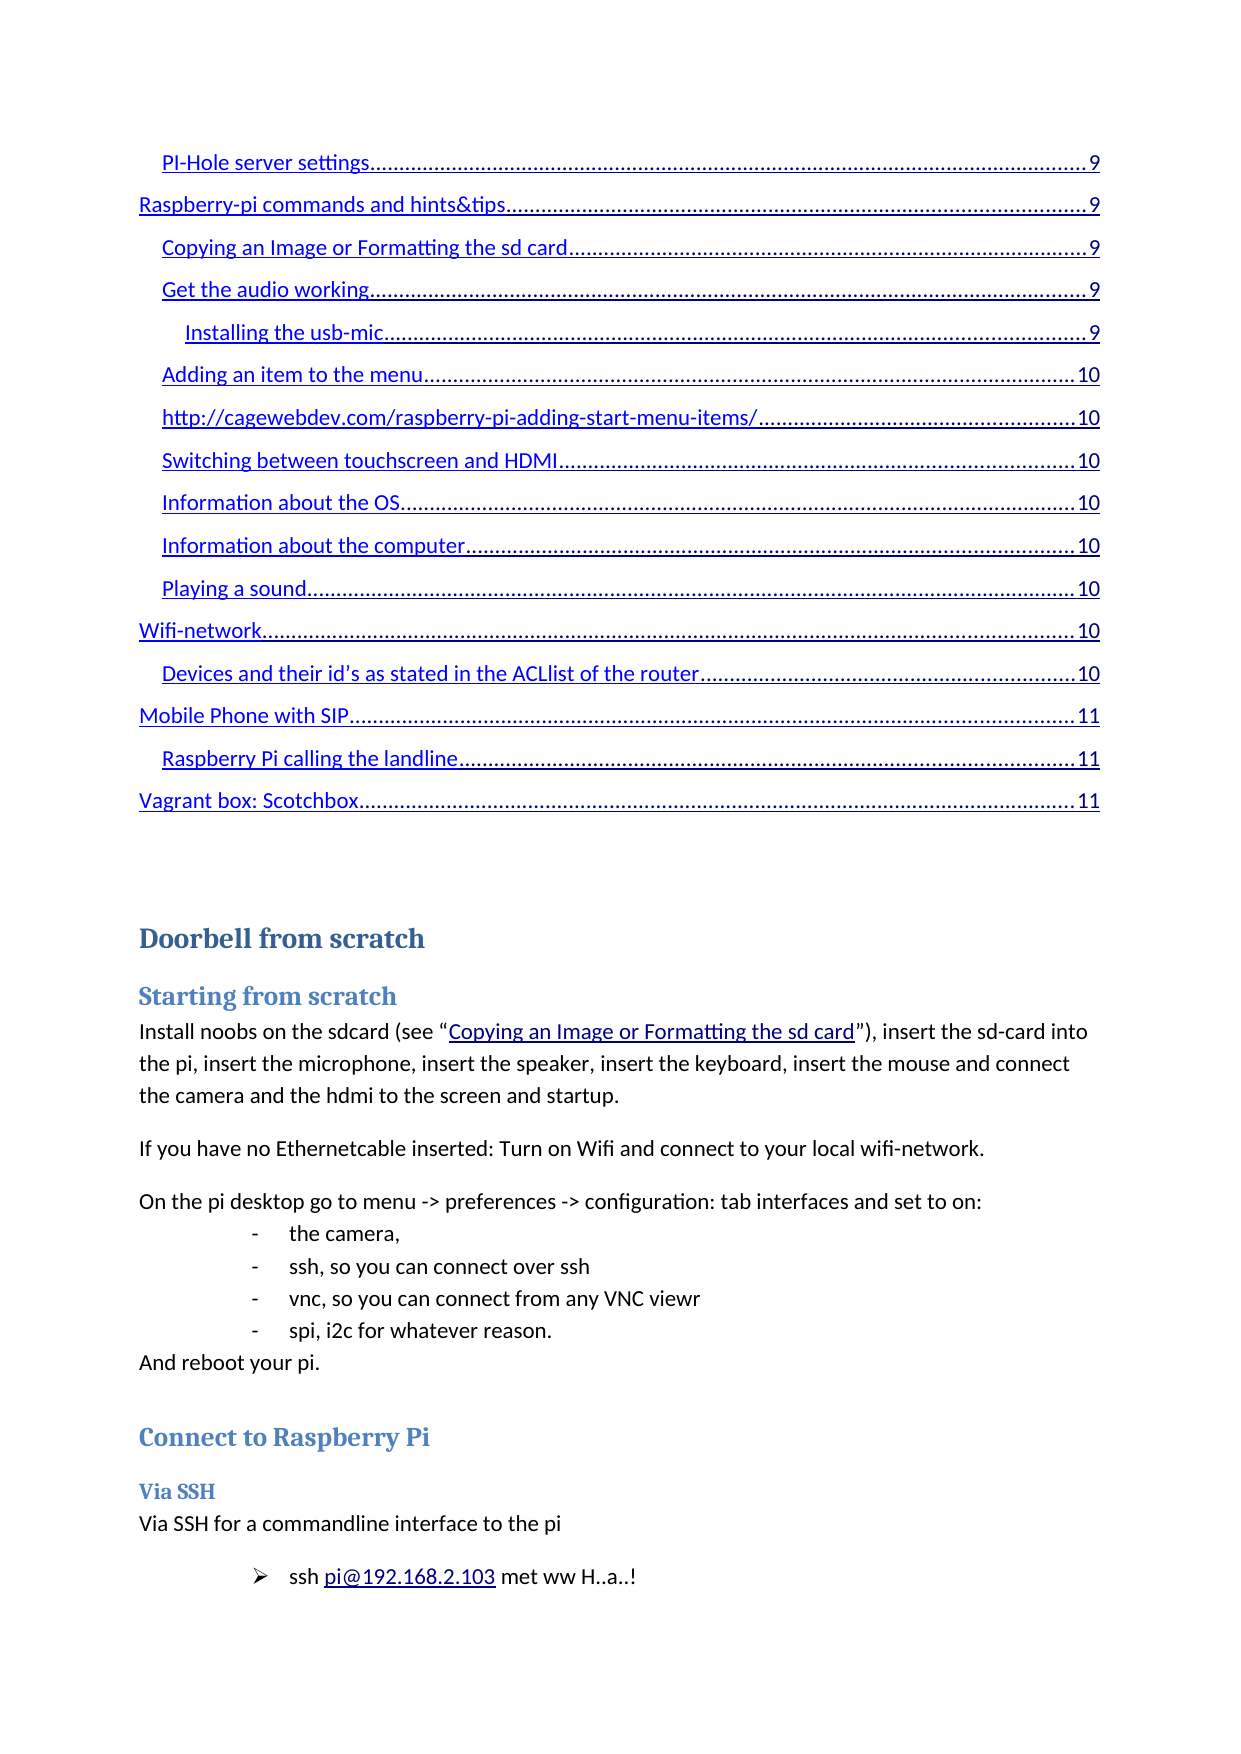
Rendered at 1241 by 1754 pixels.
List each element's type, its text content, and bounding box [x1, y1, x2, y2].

list ssh pi@192.168.2.103 met ww H..a..! [251, 1562, 1101, 1590]
text Raspberry Pi calling the landline 11 [162, 744, 1101, 772]
text And reboot your pi. [139, 1348, 1101, 1376]
subtitle Connect to Raspberry Pi [139, 1422, 1101, 1453]
text http://cagewebdev.com/raspberry-pi-adding-start-menu-items/ 10 [162, 403, 1101, 431]
text Installing the usb-mic 9 [185, 318, 1101, 346]
list spi, i2c for whatever reason. [251, 1316, 1101, 1344]
text Devices and their id’s as stated in the ACLlist of the router 10 [162, 659, 1101, 687]
text Via SSH for a commandline interface to the pi [139, 1509, 1101, 1537]
text Vagrant box: Scotchbox 11 [139, 787, 1101, 815]
subtitle Starting from scratch [139, 981, 1101, 1012]
list ssh, so you can connect over ssh [251, 1252, 1101, 1280]
text Get the audio working 9 [162, 275, 1101, 303]
text Information about the OS 10 [162, 488, 1101, 516]
text Adding an item to the menu 10 [162, 361, 1101, 389]
text PI-Hole server settings 9 [162, 148, 1101, 176]
text On the pi desktop go to menu -> preferences -> configuration: tab interfaces and set to on: [139, 1187, 1101, 1215]
text If you have no Ethernetcable inserted: Turn on Wifi and connect to your local wifi-network. [139, 1134, 1101, 1162]
list vnc, so you can connect from any VNC viewr [251, 1284, 1101, 1312]
list the camera, [251, 1219, 1101, 1248]
subtitle Via SSH [139, 1479, 1101, 1505]
text Playing a sound 10 [162, 574, 1101, 602]
text Switching between touchscreen and HDMI 10 [162, 446, 1101, 474]
text Mobile Phone with SIP 11 [139, 701, 1101, 729]
text Copying an Image or Formatting the sd card 9 [162, 233, 1101, 261]
text Wifi-network 10 [139, 616, 1101, 644]
text Raspberry-pi commands and hints&tips 9 [139, 190, 1101, 218]
text Install noobs on the sdcard (see “Copying an Image or Formatting the sd card”), insert the sd-card into the pi, insert the microphone, insert the speaker, insert the keyboard, insert the mouse and connect the camera and the hdmi to the screen and startup. [139, 1017, 1101, 1109]
text Information about the computer 10 [162, 531, 1101, 559]
subtitle Doorbell from scratch [139, 922, 1101, 955]
